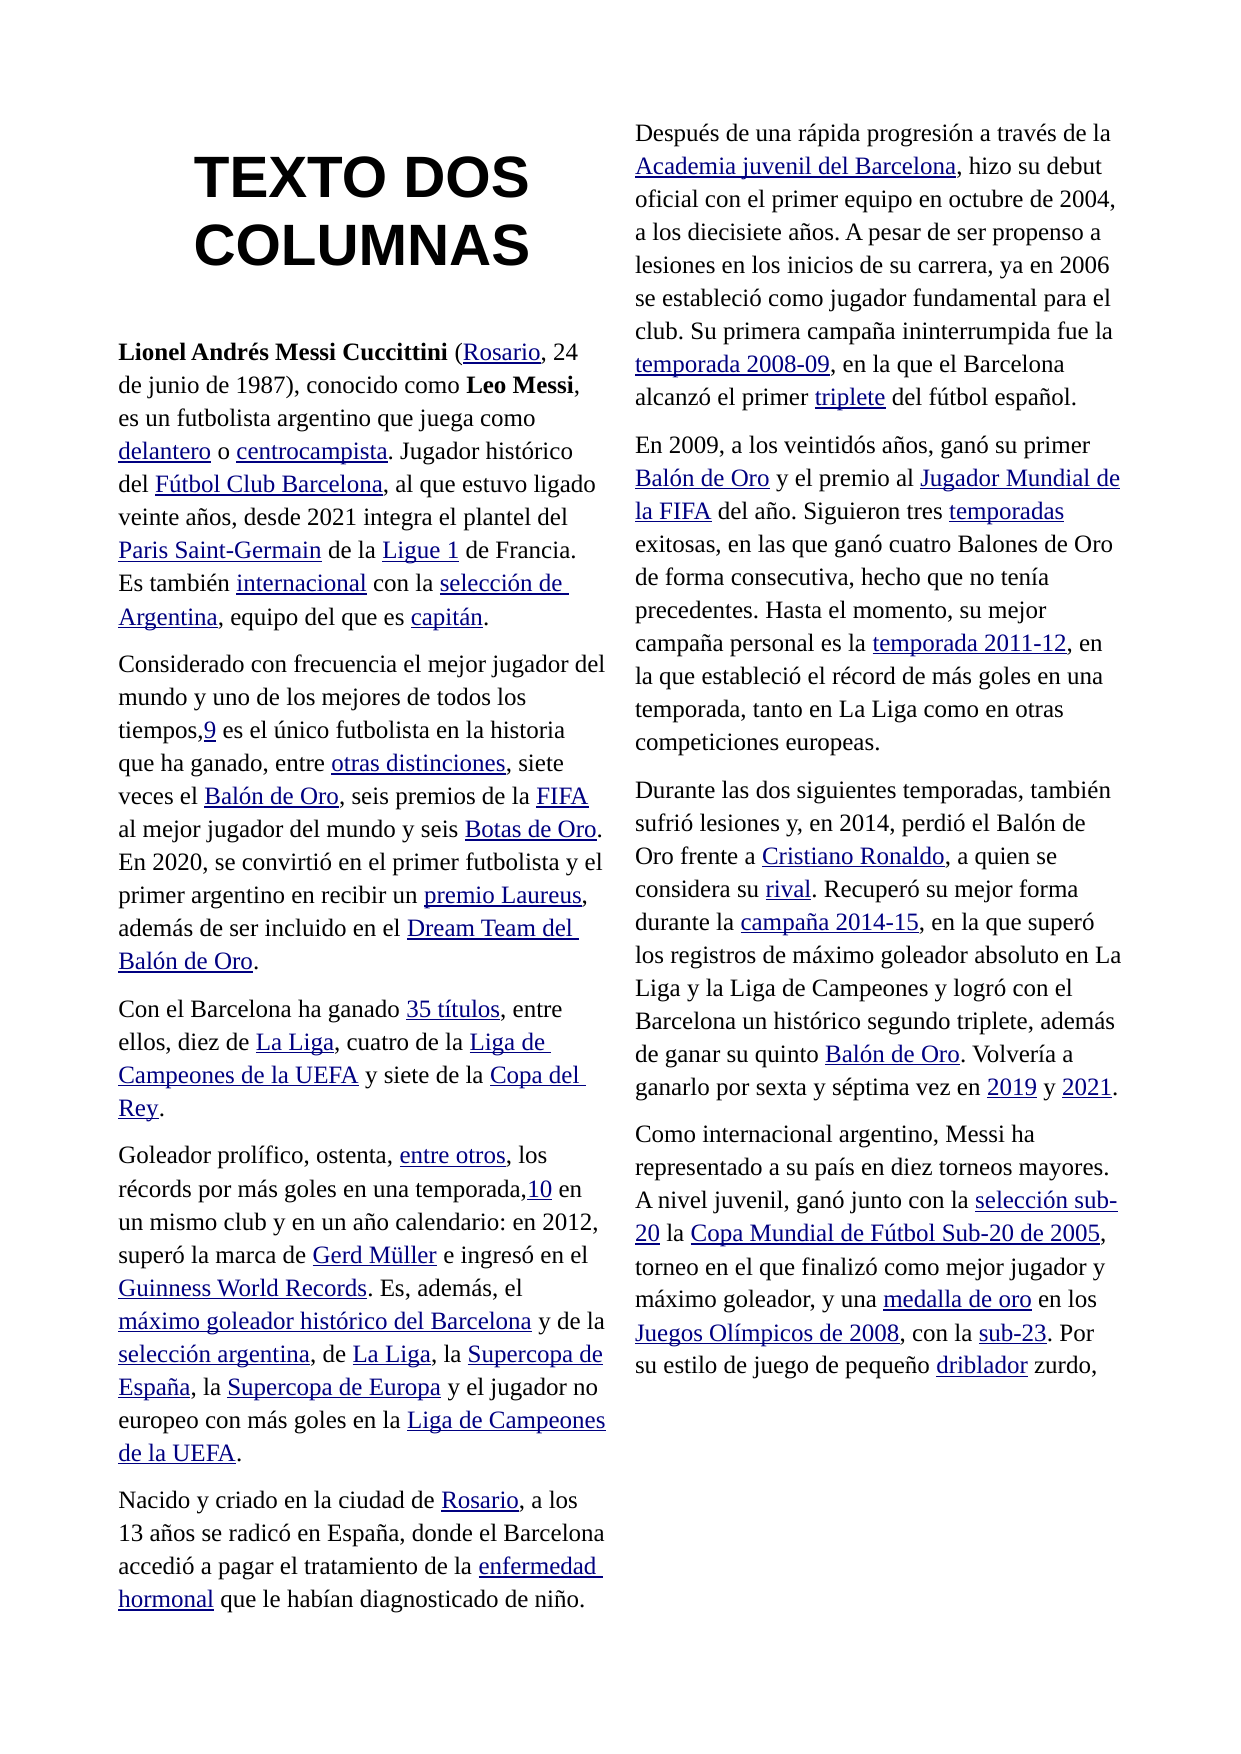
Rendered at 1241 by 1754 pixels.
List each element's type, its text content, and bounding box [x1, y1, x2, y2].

text Goleador prolífico, ostenta, entre otros, los récords por más goles en una temporada,10​ en un mismo club y en un año calendario: en 2012, superó la marca de Gerd Müller e ingresó en el Guinness World Records. Es, además, el máximo goleador histórico del Barcelona y de la selección argentina, de La Liga, la Supercopa de España, la Supercopa de Europa y el jugador no europeo con más goles en la Liga de Campeones de la UEFA. [118, 1141, 605, 1467]
text Durante las dos siguientes temporadas, también sufrió lesiones y, en 2014, perdió el Balón de Oro frente a Cristiano Ronaldo, a quien se considera su rival. Recuperó su mejor forma durante la campaña 2014-15, en la que superó los registros de máximo goleador absoluto en La Liga y la Liga de Campeones y logró con el Barcelona un histórico segundo triplete, además de ganar su quinto Balón de Oro. Volvería a ganarlo por sexta y séptima vez en 2019 y 2021. [635, 775, 1122, 1101]
text Como internacional argentino, Messi ha representado a su país en diez torneos mayores. A nivel juvenil, ganó junto con la selección sub-20 la Copa Mundial de Fútbol Sub-20 de 2005, torneo en el que finalizó como mejor jugador y máximo goleador, y una medalla de oro en los Juegos Olímpicos de 2008, con la sub-23. Por su estilo de juego de pequeño driblador zurdo, [635, 1119, 1122, 1379]
text Después de una rápida progresión a través de la Academia juvenil del Barcelona, hizo su debut oficial con el primer equipo en octubre de 2004, a los diecisiete años. A pesar de ser propenso a lesiones en los inicios de su carrera, ya en 2006 se estableció como jugador fundamental para el club. Su primera campaña ininterrumpida fue la temporada 2008-09, en la que el Barcelona alcanzó el primer triplete del fútbol español. [635, 118, 1122, 411]
text Con el Barcelona ha ganado 35 títulos, entre ellos, diez de La Liga, cuatro de la Liga de Campeones de la UEFA y siete de la Copa del Rey. [118, 994, 605, 1122]
text En 2009, a los veintidós años, ganó su primer Balón de Oro y el premio al Jugador Mundial de la FIFA del año. Siguieron tres temporadas exitosas, en las que ganó cuatro Balones de Oro de forma consecutiva, hecho que no tenía precedentes. Hasta el momento, su mejor campaña personal es la temporada 2011-12, en la que estableció el récord de más goles en una temporada, tanto en La Liga como en otras competiciones europeas. [635, 430, 1122, 756]
text Nacido y criado en la ciudad de Rosario, a los 13 años se radicó en España, donde el Barcelona accedió a pagar el tratamiento de la enfermedad hormonal que le habían diagnosticado de niño. [118, 1485, 605, 1613]
title TEXTO DOS COLUMNAS [118, 143, 605, 277]
text Considerado con frecuencia el mejor jugador del mundo y uno de los mejores de todos los tiempos,9​ es el único futbolista en la historia que ha ganado, entre otras distinciones, siete veces el Balón de Oro, seis premios de la FIFA al mejor jugador del mundo y seis Botas de Oro. En 2020, se convirtió en el primer futbolista y el primer argentino en recibir un premio Laureus, además de ser incluido en el Dream Team del Balón de Oro. [118, 649, 605, 975]
text Lionel Andrés Messi Cuccittini (Rosario, 24 de junio de 1987), conocido como Leo Messi, es un futbolista argentino que juega como delantero o centrocampista. Jugador histórico del Fútbol Club Barcelona, al que estuvo ligado veinte años, desde 2021 integra el plantel del Paris Saint-Germain de la Ligue 1 de Francia. Es también internacional con la selección de Argentina, equipo del que es capitán. [118, 337, 605, 630]
